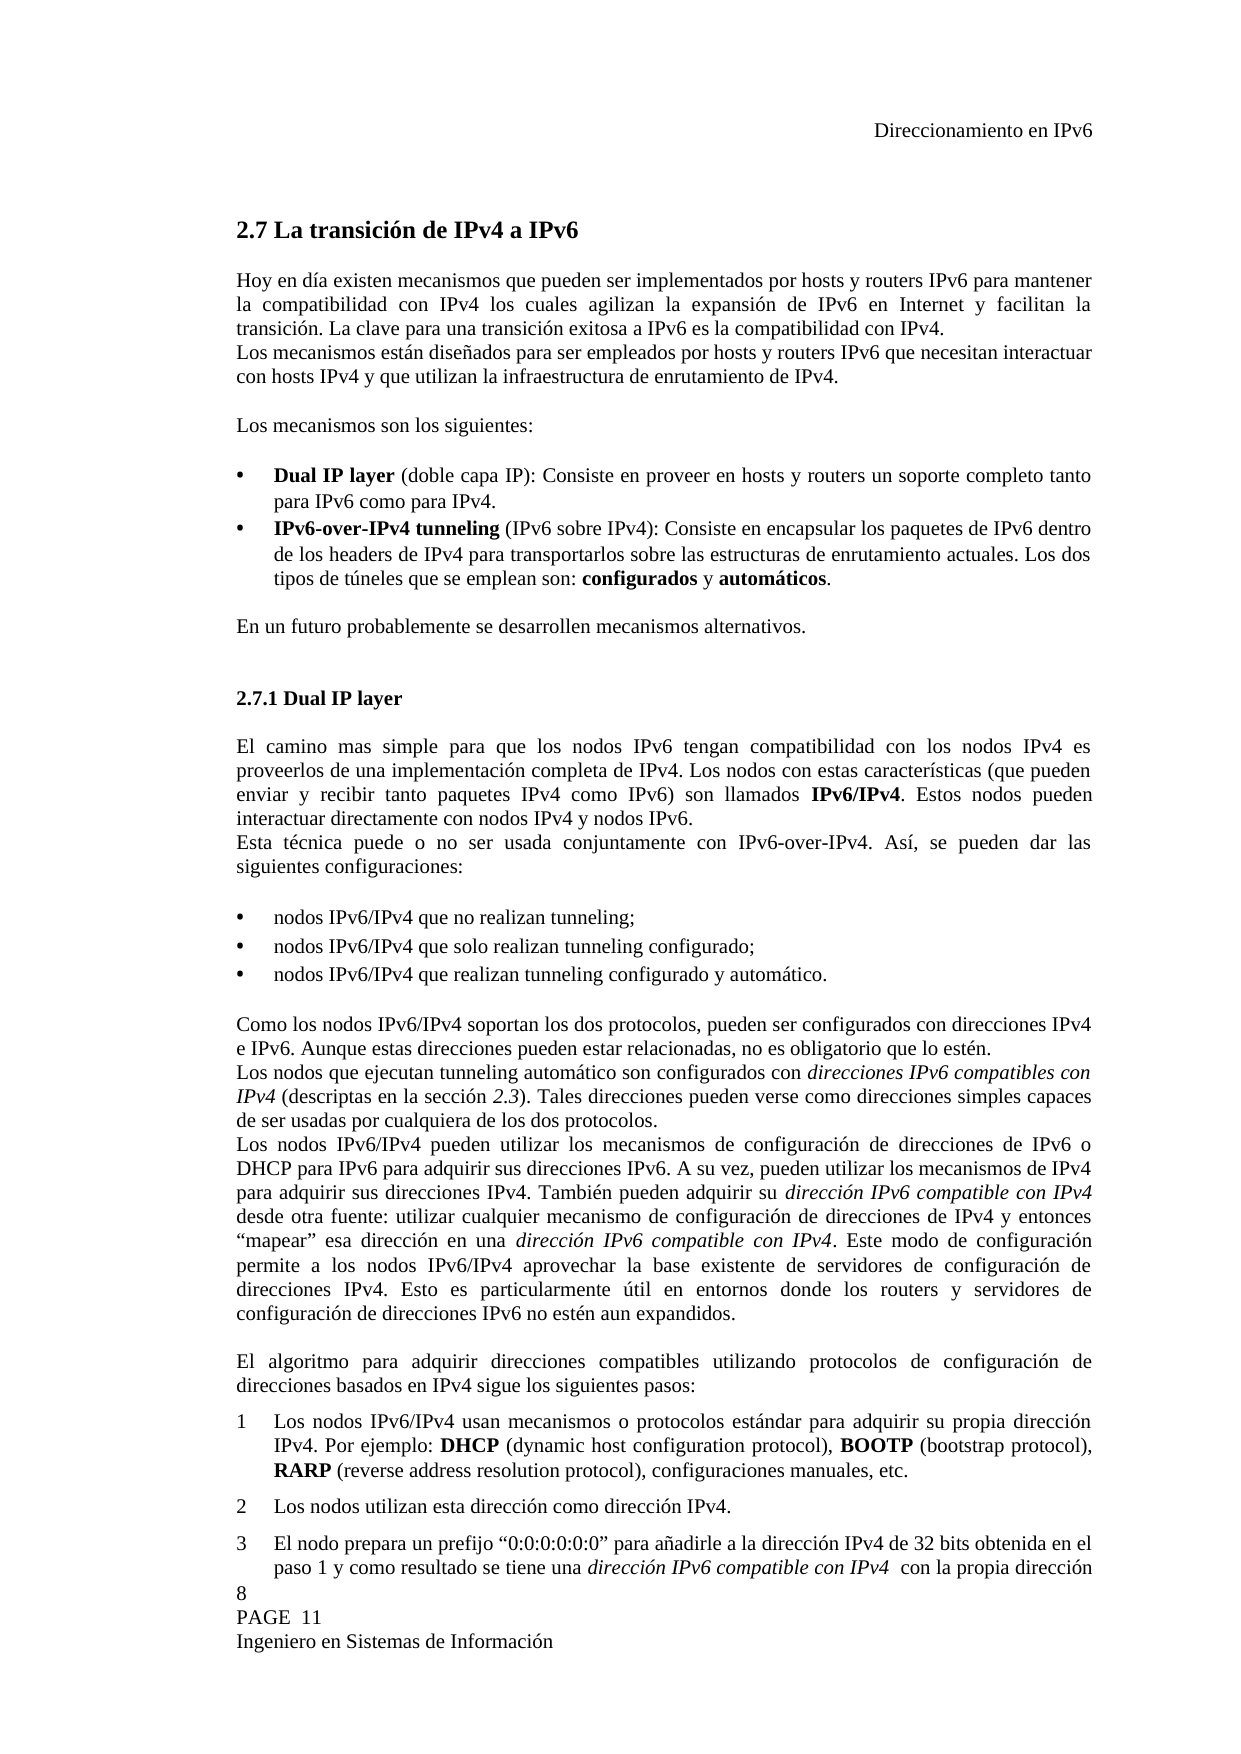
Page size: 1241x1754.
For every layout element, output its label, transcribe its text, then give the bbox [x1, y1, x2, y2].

text En un futuro probablemente se desarrollen mecanismos alternativos. [236, 614, 1093, 638]
list IPv6-over-IPv4 tunneling (IPv6 sobre IPv4): Consiste en encapsular los paquetes de IPv6 dentro de los headers de IPv4 para transportarlos sobre las estructuras de enrutamiento actuales. Los dos tipos de túneles que se emplean son: configurados y automáticos. [236, 513, 1093, 590]
list nodos IPv6/IPv4 que solo realizan tunneling configurado; [236, 931, 1093, 959]
text Los mecanismos son los siguientes: [236, 412, 1093, 437]
text El algoritmo para adquirir direcciones compatibles utilizando protocolos de configuración de direcciones basados en IPv4 sigue los siguientes pasos: [236, 1349, 1093, 1397]
text Los mecanismos están diseñados para ser empleados por hosts y routers IPv6 que necesitan interactuar con hosts IPv4 y que utilizan la infraestructura de enrutamiento de IPv4. [236, 340, 1093, 388]
text Los nodos IPv6/IPv4 pueden utilizar los mecanismos de configuración de direcciones de IPv6 o DHCP para IPv6 para adquirir sus direcciones IPv6. A su vez, pueden utilizar los mecanismos de IPv4 para adquirir sus direcciones IPv4. También pueden adquirir su dirección IPv6 compatible con IPv4 desde otra fuente: utilizar cualquier mecanismo de configuración de direcciones de IPv4 y entonces “mapear” esa dirección en una dirección IPv6 compatible con IPv4. Este modo de configuración permite a los nodos IPv6/IPv4 aprovechar la base existente de servidores de configuración de direcciones IPv4. Esto es particularmente útil en entornos donde los routers y servidores de configuración de direcciones IPv6 no estén aun expandidos. [236, 1132, 1093, 1325]
text Los nodos que ejecutan tunneling automático son configurados con direcciones IPv6 compatibles con IPv4 (descriptas en la sección 2.3). Tales direcciones pueden verse como direcciones simples capaces de ser usadas por cualquiera de los dos protocolos. [236, 1060, 1093, 1132]
text Como los nodos IPv6/IPv4 soportan los dos protocolos, pueden ser configurados con direcciones IPv4 e IPv6. Aunque estas direcciones pueden estar relacionadas, no es obligatorio que lo estén. [236, 1012, 1093, 1060]
text El camino mas simple para que los nodos IPv6 tengan compatibilidad con los nodos IPv4 es proveerlos de una implementación completa de IPv4. Los nodos con estas características (que pueden enviar y recibir tanto paquetes IPv4 como IPv6) son llamados IPv6/IPv4. Estos nodos pueden interactuar directamente con nodos IPv4 y nodos IPv6. [236, 734, 1093, 830]
list Los nodos utilizan esta dirección como dirección IPv4. [236, 1494, 1093, 1518]
list Dual IP layer (doble capa IP): Consiste en proveer en hosts y routers un soporte completo tanto para IPv6 como para IPv4. [236, 461, 1093, 513]
list nodos IPv6/IPv4 que no realizan tunneling; [236, 902, 1093, 931]
text Hoy en día existen mecanismos que pueden ser implementados por hosts y routers IPv6 para mantener la compatibilidad con IPv4 los cuales agilizan la expansión de IPv6 en Internet y facilitan la transición. La clave para una transición exitosa a IPv6 es la compatibilidad con IPv4. [236, 268, 1093, 340]
list El nodo prepara un prefijo “0:0:0:0:0:0” para añadirle a la dirección IPv4 de 32 bits obtenida en el paso 1 y como resultado se tiene una dirección IPv6 compatible con IPv4 con la propia dirección [236, 1531, 1093, 1579]
text 2.7 La transición de IPv4 a IPv6 [236, 215, 1093, 244]
list Los nodos IPv6/IPv4 usan mecanismos o protocolos estándar para adquirir su propia dirección IPv4. Por ejemplo: DHCP (dynamic host configuration protocol), BOOTP (bootstrap protocol), RARP (reverse address resolution protocol), configuraciones manuales, etc. [236, 1409, 1093, 1482]
text 2.7.1 Dual IP layer [236, 686, 1093, 710]
list nodos IPv6/IPv4 que realizan tunneling configurado y automático. [236, 959, 1093, 988]
text Esta técnica puede o no ser usada conjuntamente con IPv6-over-IPv4. Así, se pueden dar las siguientes configuraciones: [236, 830, 1093, 878]
